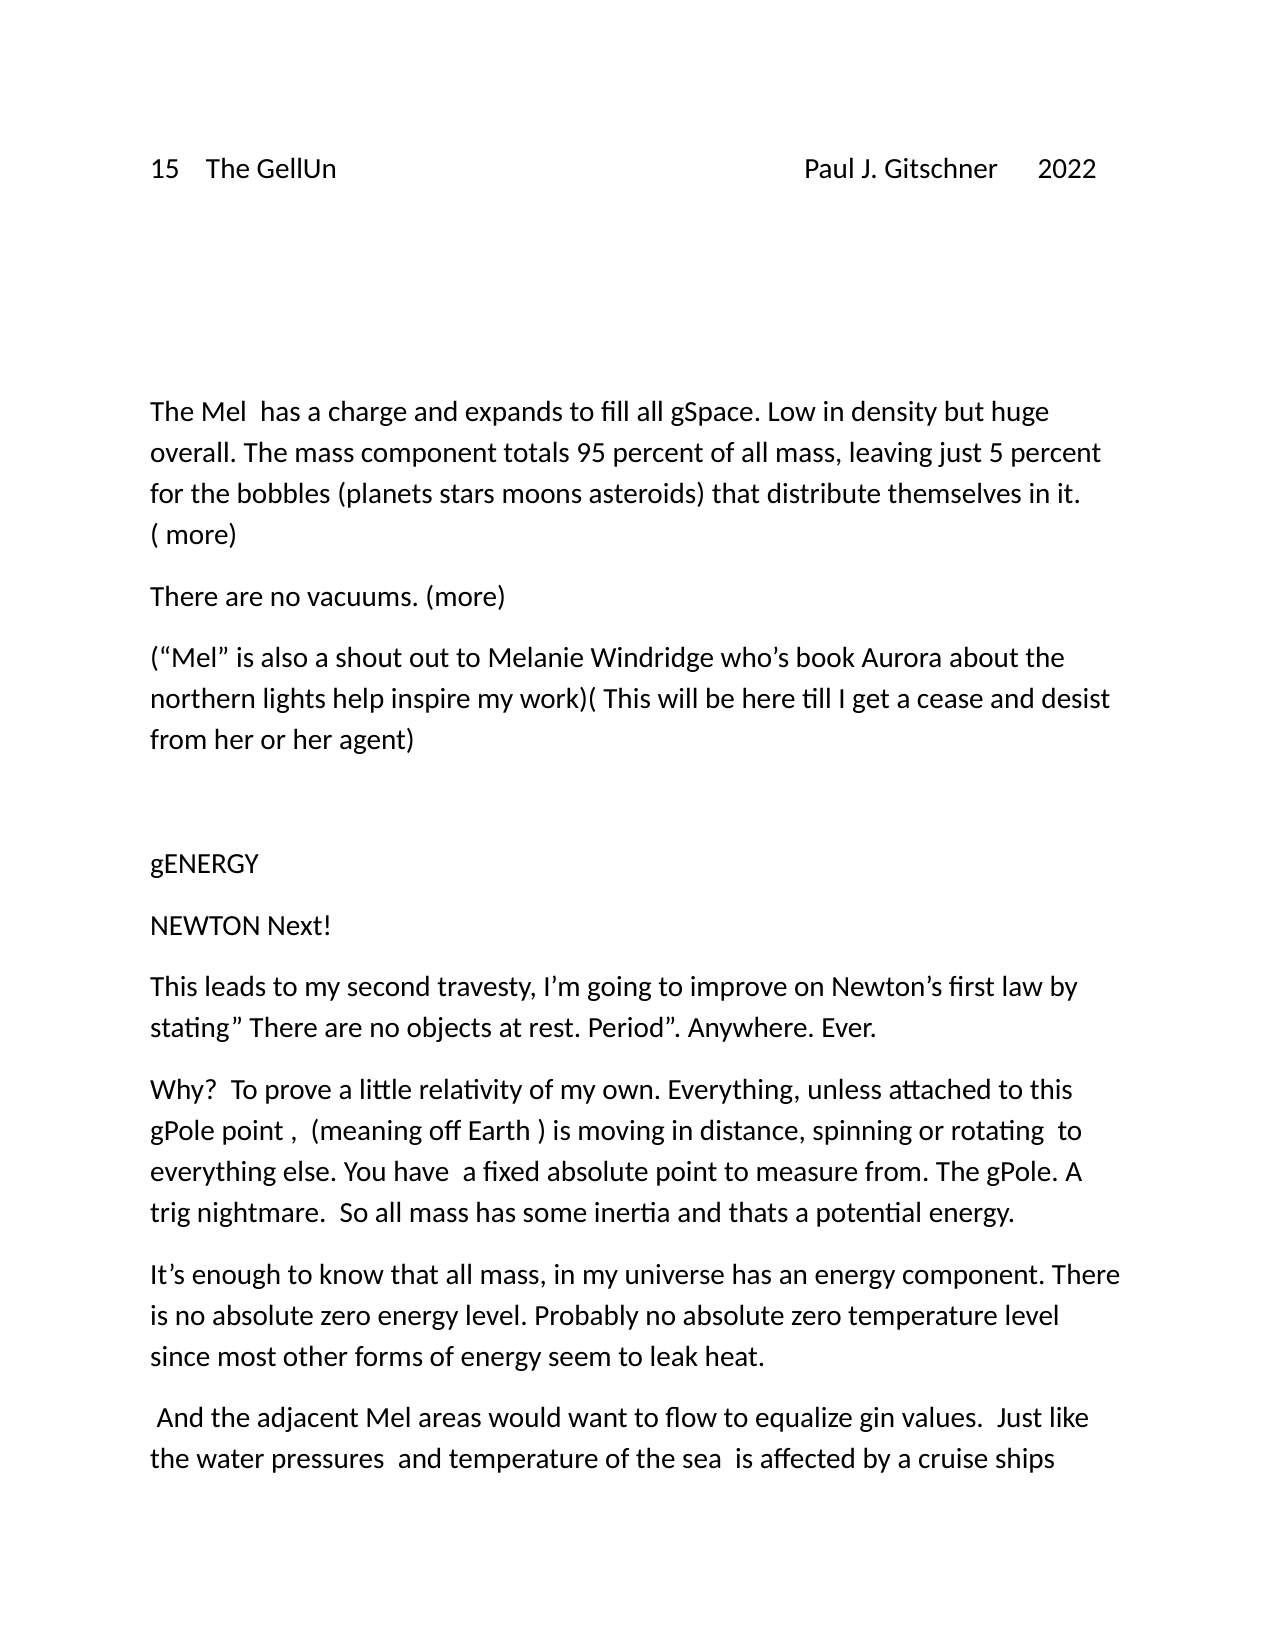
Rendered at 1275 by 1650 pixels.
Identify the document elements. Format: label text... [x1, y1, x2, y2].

text And the adjacent Mel areas would want to flow to equalize gin values. Just like the water pressures and temperature of the sea is affected by a cruise ships [150, 1399, 1125, 1476]
text (“Mel” is also a shout out to Melanie Windridge who’s book Aurora about the northern lights help inspire my work)( This will be here till I get a cease and desist from her or her agent) [150, 639, 1125, 757]
text Why? To prove a little relativity of my own. Everything, unless attached to this gPole point , (meaning off Earth ) is moving in distance, spinning or rotating to everything else. You have a fixed absolute point to measure from. The gPole. A trig nightmare. So all mass has some inertia and thats a potential energy. [150, 1071, 1125, 1230]
text NEWTON Next! [150, 907, 1125, 942]
text This leads to my second travesty, I’m going to improve on Newton’s first law by stating” There are no objects at rest. Period”. Anywhere. Ever. [150, 968, 1125, 1045]
text The Mel has a charge and expands to fill all gSpace. Low in density but huge overall. The mass component totals 95 percent of all mass, leaving just 5 percent for the bobbles (planets stars moons asteroids) that distribute themselves in it.( more) [150, 393, 1125, 552]
text gENERGY [150, 845, 1125, 881]
text It’s enough to know that all mass, in my universe has an energy component. There is no absolute zero energy level. Probably no absolute zero temperature level since most other forms of energy seem to leak heat. [150, 1256, 1125, 1373]
text There are no vacuums. (more) [150, 578, 1125, 613]
